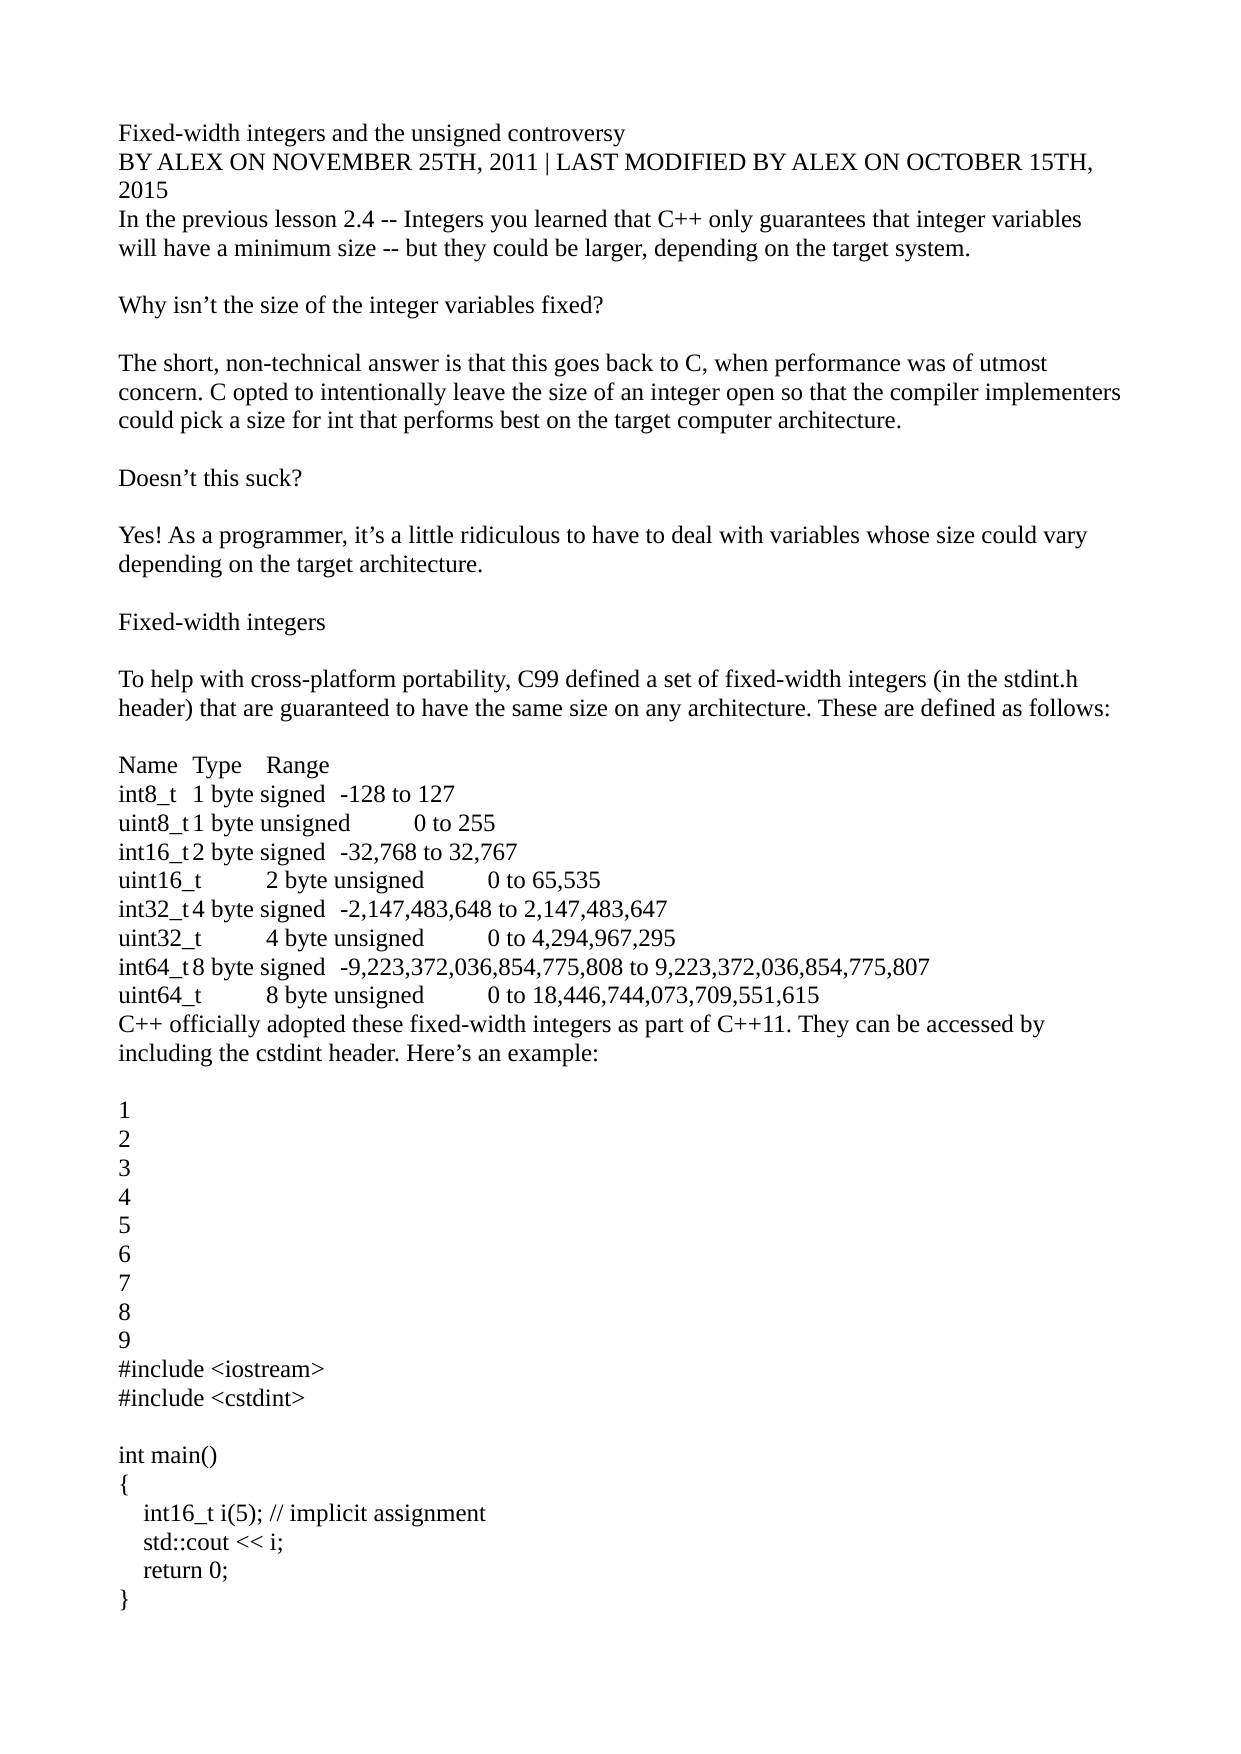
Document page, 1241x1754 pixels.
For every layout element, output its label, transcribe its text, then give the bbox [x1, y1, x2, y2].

text uint64_t 8 byte unsigned 0 to 18,446,744,073,709,551,615 [118, 981, 1122, 1009]
text 6 [118, 1239, 1122, 1268]
text uint16_t 2 byte unsigned 0 to 65,535 [118, 866, 1122, 894]
text return 0; [118, 1556, 1122, 1584]
text Doesn’t this suck? [118, 463, 1122, 492]
text { [118, 1469, 1122, 1498]
text 5 [118, 1211, 1122, 1239]
text Fixed-width integers [118, 607, 1122, 636]
text uint32_t 4 byte unsigned 0 to 4,294,967,295 [118, 923, 1122, 952]
text int16_t i(5); // implicit assignment [118, 1498, 1122, 1527]
text std::cout << i; [118, 1527, 1122, 1556]
text BY ALEX ON NOVEMBER 25TH, 2011 | LAST MODIFIED BY ALEX ON OCTOBER 15TH, 2015 [118, 147, 1122, 204]
text int8_t 1 byte signed -128 to 127 [118, 779, 1122, 808]
text } [118, 1584, 1122, 1613]
text int64_t 8 byte signed -9,223,372,036,854,775,808 to 9,223,372,036,854,775,807 [118, 952, 1122, 981]
text int main() [118, 1441, 1122, 1469]
text Fixed-width integers and the unsigned controversy [118, 118, 1122, 147]
text uint8_t 1 byte unsigned 0 to 255 [118, 808, 1122, 837]
text 4 [118, 1182, 1122, 1211]
text C++ officially adopted these fixed-width integers as part of C++11. They can be accessed by including the cstdint header. Here’s an example: [118, 1009, 1122, 1067]
text Why isn’t the size of the integer variables fixed? [118, 291, 1122, 319]
text int16_t 2 byte signed -32,768 to 32,767 [118, 837, 1122, 866]
text #include <iostream> [118, 1354, 1122, 1383]
text int32_t 4 byte signed -2,147,483,648 to 2,147,483,647 [118, 894, 1122, 923]
text 2 [118, 1124, 1122, 1153]
text 8 [118, 1297, 1122, 1326]
text To help with cross-platform portability, C99 defined a set of fixed-width integers (in the stdint.h header) that are guaranteed to have the same size on any architecture. These are defined as follows: [118, 664, 1122, 722]
text Name Type Range [118, 751, 1122, 779]
text In the previous lesson 2.4 -- Integers you learned that C++ only guarantees that integer variables will have a minimum size -- but they could be larger, depending on the target system. [118, 204, 1122, 262]
text Yes! As a programmer, it’s a little ridiculous to have to deal with variables whose size could vary depending on the target architecture. [118, 521, 1122, 578]
text 7 [118, 1268, 1122, 1297]
text #include <cstdint> [118, 1383, 1122, 1412]
text 9 [118, 1326, 1122, 1354]
text The short, non-technical answer is that this goes back to C, when performance was of utmost concern. C opted to intentionally leave the size of an integer open so that the compiler implementers could pick a size for int that performs best on the target computer architecture. [118, 348, 1122, 434]
text 1 [118, 1096, 1122, 1124]
text 3 [118, 1153, 1122, 1182]
